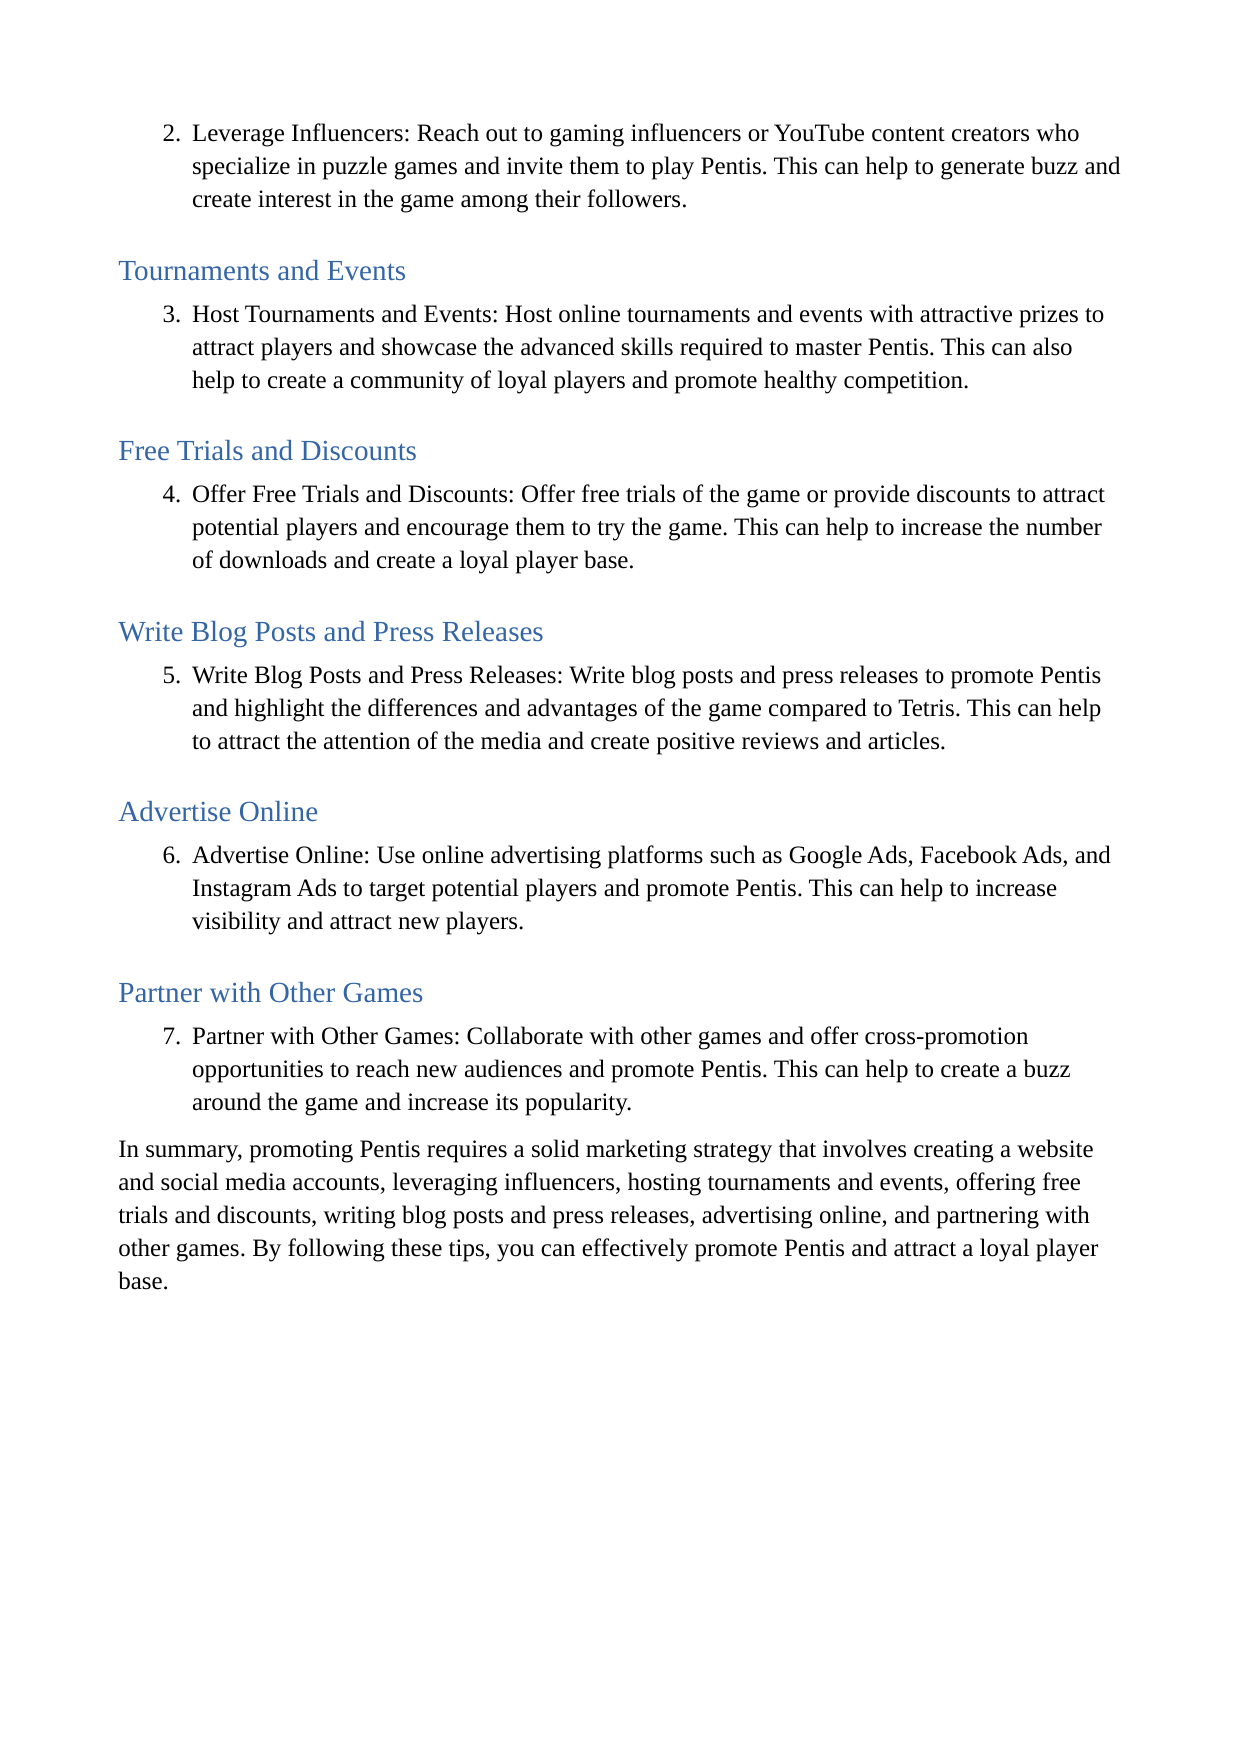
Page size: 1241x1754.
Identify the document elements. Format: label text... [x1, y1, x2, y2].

list Host Tournaments and Events: Host online tournaments and events with attractive prizes to attract players and showcase the advanced skills required to master Pentis. This can also help to create a community of loyal players and promote healthy competition. [162, 299, 1122, 393]
list Advertise Online: Use online advertising platforms such as Google Ads, Facebook Ads, and Instagram Ads to target potential players and promote Pentis. This can help to increase visibility and attract new players. [162, 840, 1122, 935]
list Offer Free Trials and Discounts: Offer free trials of the game or provide discounts to attract potential players and encourage them to try the game. This can help to increase the number of downloads and create a loyal player base. [162, 479, 1122, 574]
list Write Blog Posts and Press Releases: Write blog posts and press releases to promote Pentis and highlight the differences and advantages of the game compared to Tetris. This can help to attract the attention of the media and create positive reviews and articles. [162, 660, 1122, 754]
subtitle Advertise Online [118, 794, 1122, 828]
subtitle Free Trials and Discounts [118, 433, 1122, 467]
subtitle Tournaments and Events [118, 253, 1122, 286]
subtitle Write Blog Posts and Press Releases [118, 614, 1122, 647]
subtitle Partner with Other Games [118, 975, 1122, 1008]
list Leverage Influencers: Reach out to gaming influencers or YouTube content creators who specialize in puzzle games and invite them to play Pentis. This can help to generate buzz and create interest in the game among their followers. [162, 118, 1122, 213]
text In summary, promoting Pentis requires a solid marketing strategy that involves creating a website and social media accounts, leveraging influencers, hosting tournaments and events, offering free trials and discounts, writing blog posts and press releases, advertising online, and partnering with other games. By following these tips, you can effectively promote Pentis and attract a loyal player base. [118, 1134, 1122, 1295]
list Partner with Other Games: Collaborate with other games and offer cross-promotion opportunities to reach new audiences and promote Pentis. This can help to create a buzz around the game and increase its popularity. [162, 1021, 1122, 1116]
